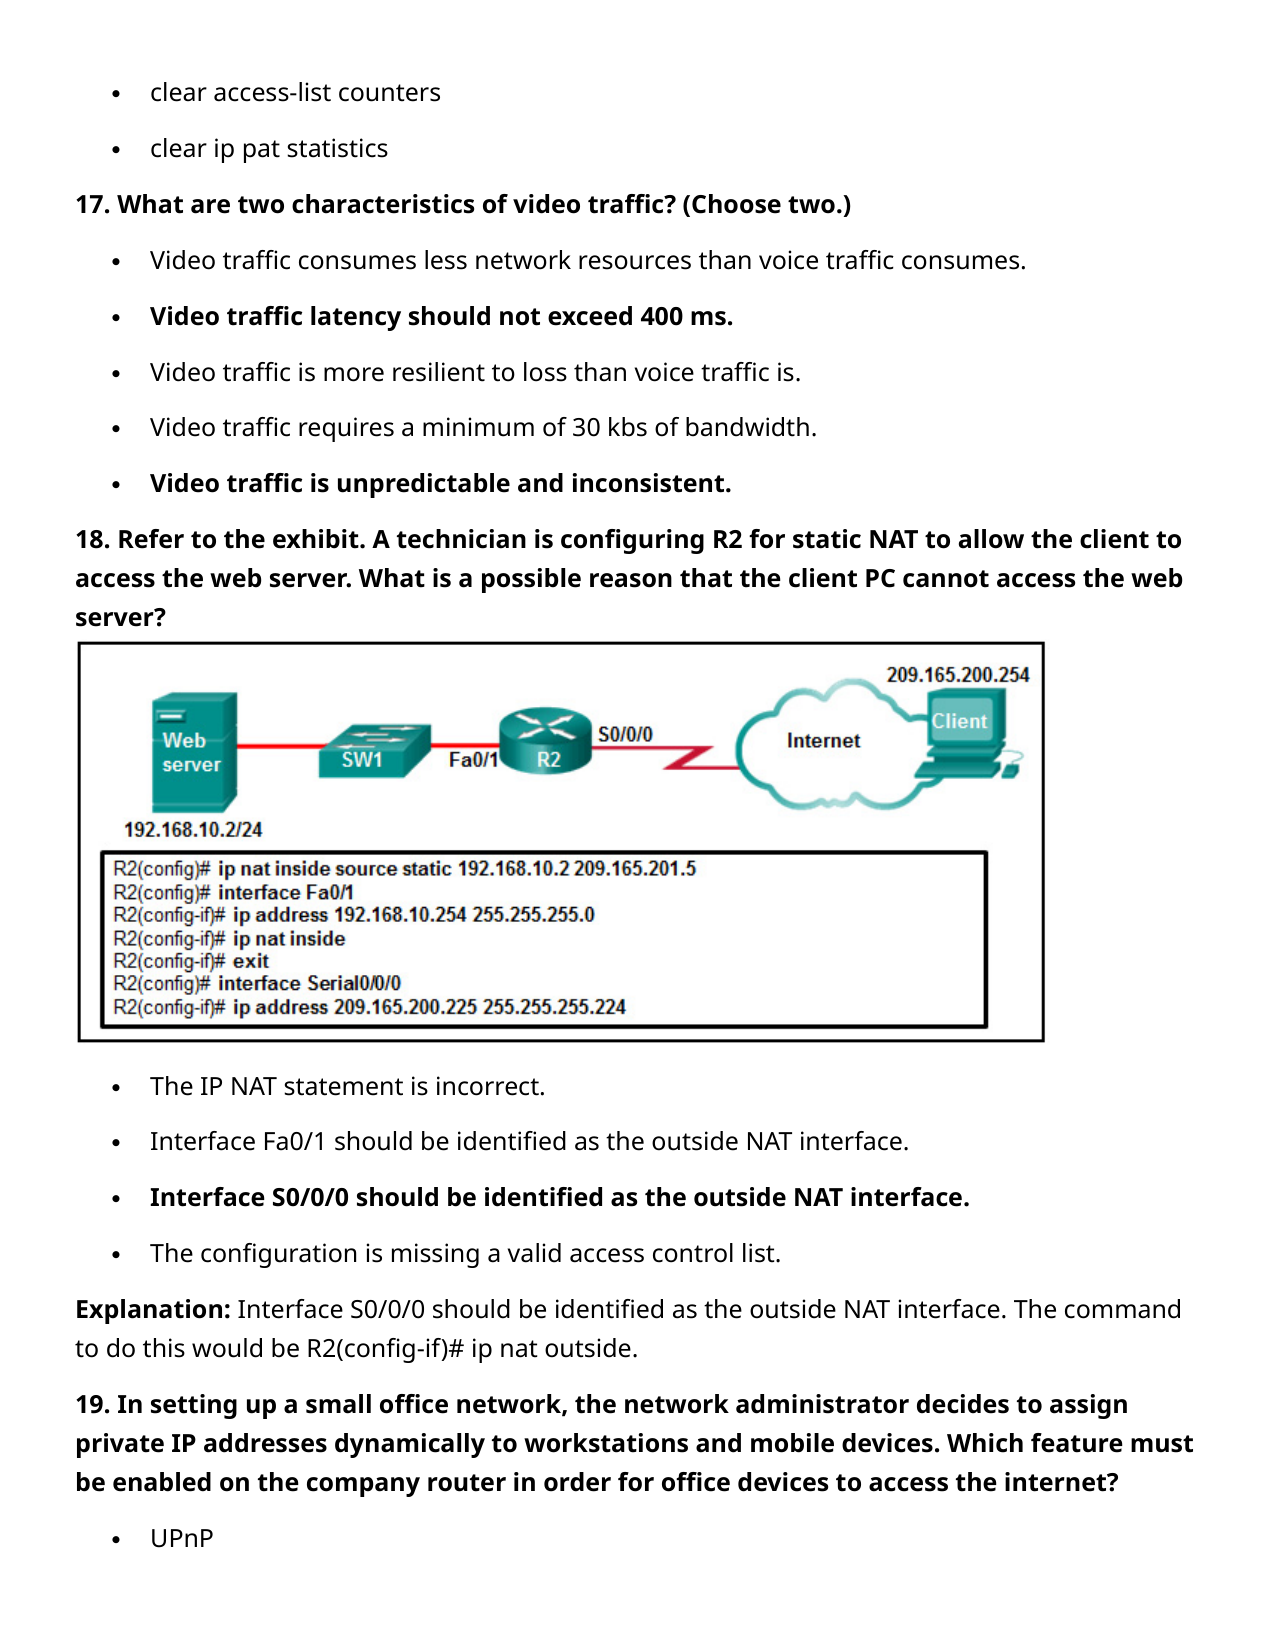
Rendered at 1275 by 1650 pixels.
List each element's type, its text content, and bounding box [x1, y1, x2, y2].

list Video traffic consumes less network resources than voice traffic consumes. [112, 242, 1200, 277]
text 17. What are two characteristics of video traffic? (Choose two.) [75, 187, 1200, 221]
text 18. Refer to the exhibit. A technician is configuring R2 for static NAT to allow the client to access the web server. What is a possible reason that the client PC cannot access the web server? [75, 522, 1200, 1046]
list clear access-list counters [112, 75, 1200, 109]
list Interface Fa0/1 should be identified as the outside NAT interface. [112, 1124, 1200, 1158]
text 19. In setting up a small office network, the network administrator decides to assign private IP addresses dynamically to workstations and mobile devices. Which feature must be enabled on the company router in order for office devices to access the internet? [75, 1386, 1200, 1499]
text Explanation: Interface S0/0/0 should be identified as the outside NAT interface. The command to do this would be R2(config-if)# ip nat outside. [75, 1291, 1200, 1365]
list Interface S0/0/0 should be identified as the outside NAT interface. [112, 1180, 1200, 1214]
list Video traffic latency should not exceed 400 ms. [112, 298, 1200, 332]
list Video traffic requires a minimum of 30 kbs of bandwidth. [112, 410, 1200, 444]
list Video traffic is unpredictable and inconsistent. [112, 466, 1200, 500]
list The configuration is missing a valid access control list. [112, 1236, 1200, 1270]
list Video traffic is more resilient to loss than voice traffic is. [112, 354, 1200, 388]
list clear ip pat statistics [112, 131, 1200, 165]
list UPnP [112, 1521, 1200, 1555]
list The IP NAT statement is incorrect. [112, 1068, 1200, 1102]
